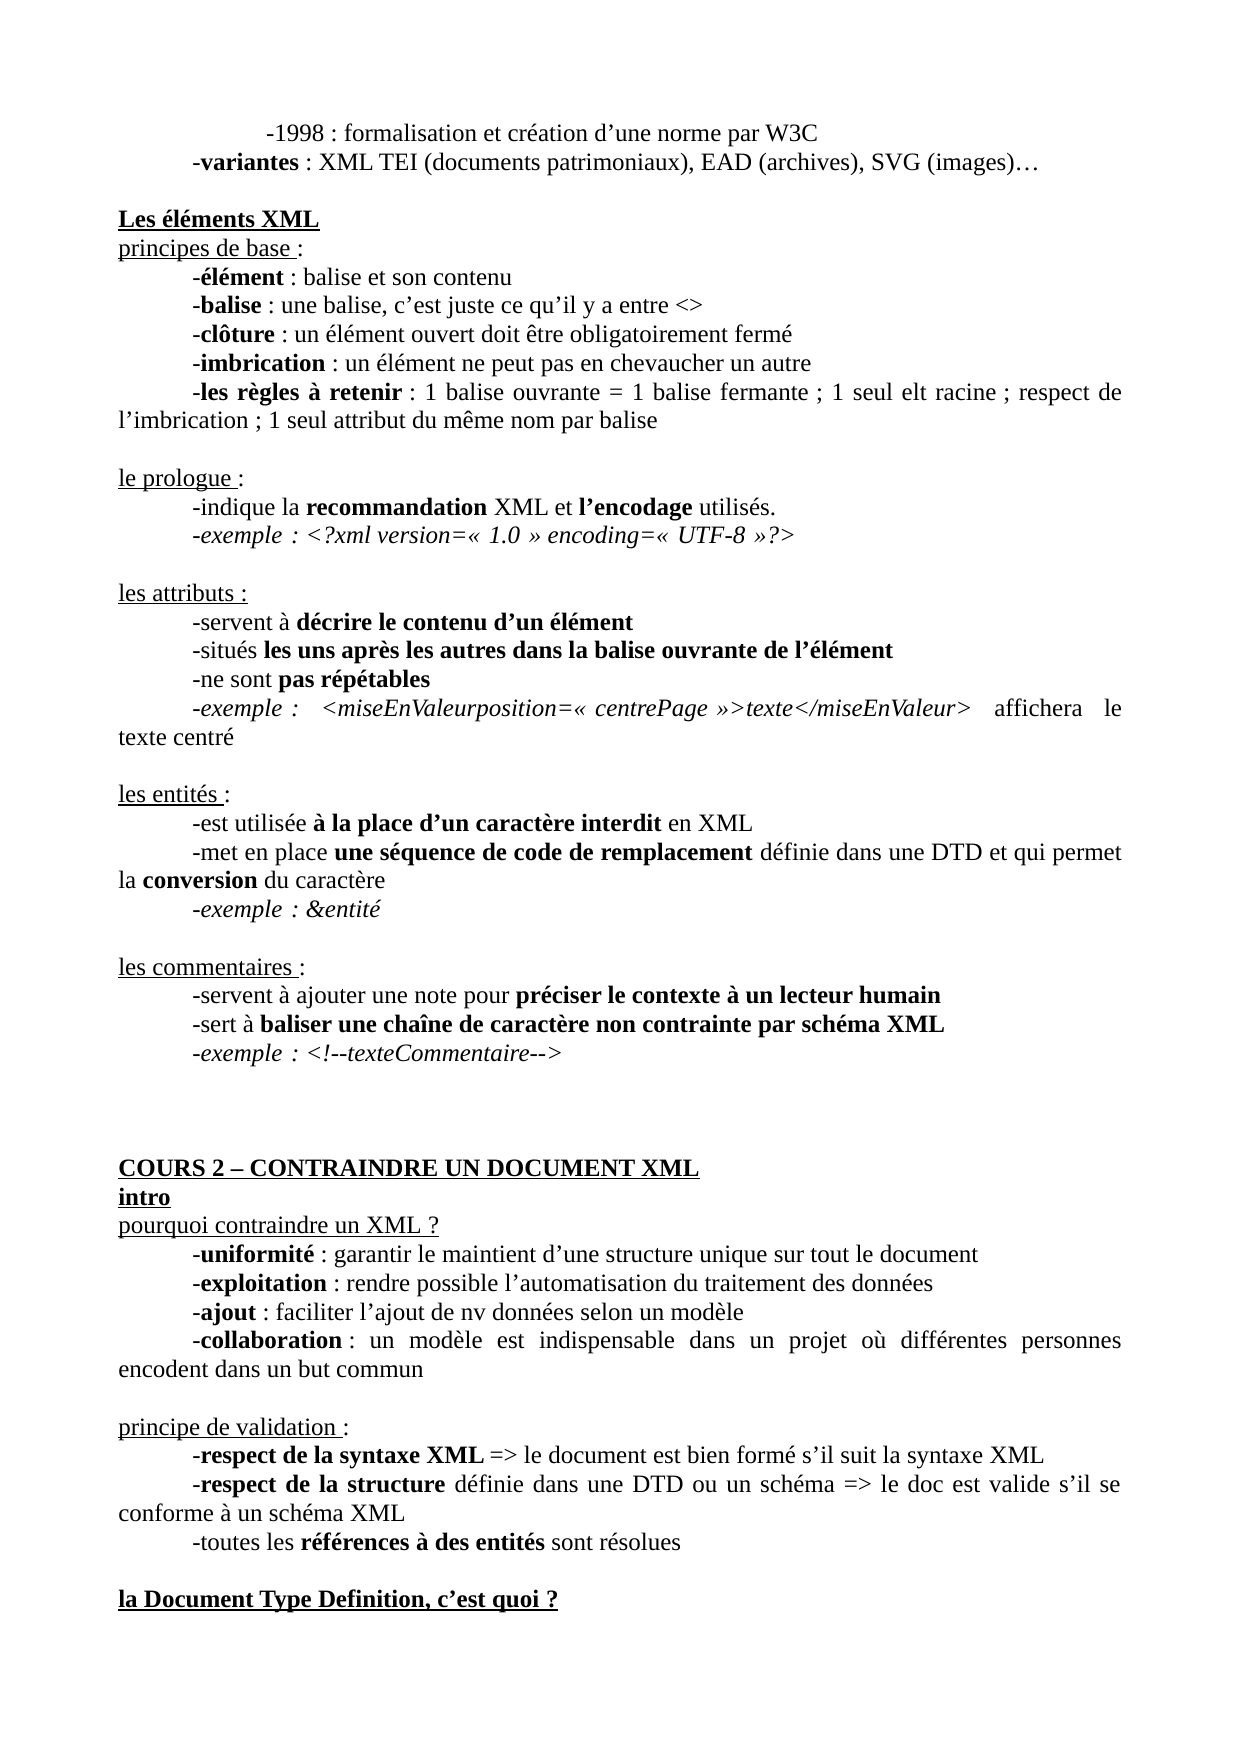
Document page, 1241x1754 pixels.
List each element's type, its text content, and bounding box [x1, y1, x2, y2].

text -balise : une balise, c’est juste ce qu’il y a entre <> [118, 291, 1122, 319]
text -élément : balise et son contenu [118, 262, 1122, 291]
text principes de base : [118, 233, 1122, 262]
text -exemple : &entité [118, 894, 1122, 923]
text -exemple : <miseEnValeurposition=« centrePage »>texte</miseEnValeur> affichera le texte centré [118, 693, 1122, 751]
text -exemple : <!--texteCommentaire--> [118, 1038, 1122, 1067]
text -exploitation : rendre possible l’automatisation du traitement des données [118, 1268, 1122, 1297]
text -ne sont pas répétables [118, 664, 1122, 693]
text -respect de la syntaxe XML => le document est bien formé s’il suit la syntaxe XML [118, 1441, 1122, 1469]
text -variantes : XML TEI (documents patrimoniaux), EAD (archives), SVG (images)… [118, 147, 1122, 176]
text pourquoi contraindre un XML ? [118, 1211, 1122, 1239]
text -est utilisée à la place d’un caractère interdit en XML [118, 808, 1122, 837]
text -collaboration : un modèle est indispensable dans un projet où différentes personnes encodent dans un but commun [118, 1326, 1122, 1383]
text -situés les uns après les autres dans la balise ouvrante de l’élément [118, 636, 1122, 664]
text -clôture : un élément ouvert doit être obligatoirement fermé [118, 319, 1122, 348]
text -sert à baliser une chaîne de caractère non contrainte par schéma XML [118, 1009, 1122, 1038]
text -les règles à retenir : 1 balise ouvrante = 1 balise fermante ; 1 seul elt racine ; respect de l’imbrication ; 1 seul attribut du même nom par balise [118, 377, 1122, 434]
text les entités : [118, 779, 1122, 808]
text Les éléments XML [118, 204, 1122, 233]
text intro [118, 1182, 1122, 1211]
text les attributs : [118, 578, 1122, 607]
text les commentaires : [118, 952, 1122, 981]
text -uniformité : garantir le maintient d’une structure unique sur tout le document [118, 1239, 1122, 1268]
text -1998 : formalisation et création d’une norme par W3C [118, 118, 1122, 147]
text -servent à décrire le contenu d’un élément [118, 607, 1122, 636]
text -respect de la structure définie dans une DTD ou un schéma => le doc est valide s’il se conforme à un schéma XML [118, 1469, 1122, 1527]
text -indique la recommandation XML et l’encodage utilisés. [118, 492, 1122, 521]
text la Document Type Definition, c’est quoi ? [118, 1584, 1122, 1613]
text principe de validation : [118, 1412, 1122, 1441]
text COURS 2 – CONTRAINDRE UN DOCUMENT XML [118, 1153, 1122, 1182]
text -exemple : <?xml version=« 1.0 » encoding=« UTF-8 »?> [118, 521, 1122, 549]
text -toutes les références à des entités sont résolues [118, 1527, 1122, 1556]
text le prologue : [118, 463, 1122, 492]
text -imbrication : un élément ne peut pas en chevaucher un autre [118, 348, 1122, 377]
text -ajout : faciliter l’ajout de nv données selon un modèle [118, 1297, 1122, 1326]
text -servent à ajouter une note pour préciser le contexte à un lecteur humain [118, 981, 1122, 1009]
text -met en place une séquence de code de remplacement définie dans une DTD et qui permet la conversion du caractère [118, 837, 1122, 894]
